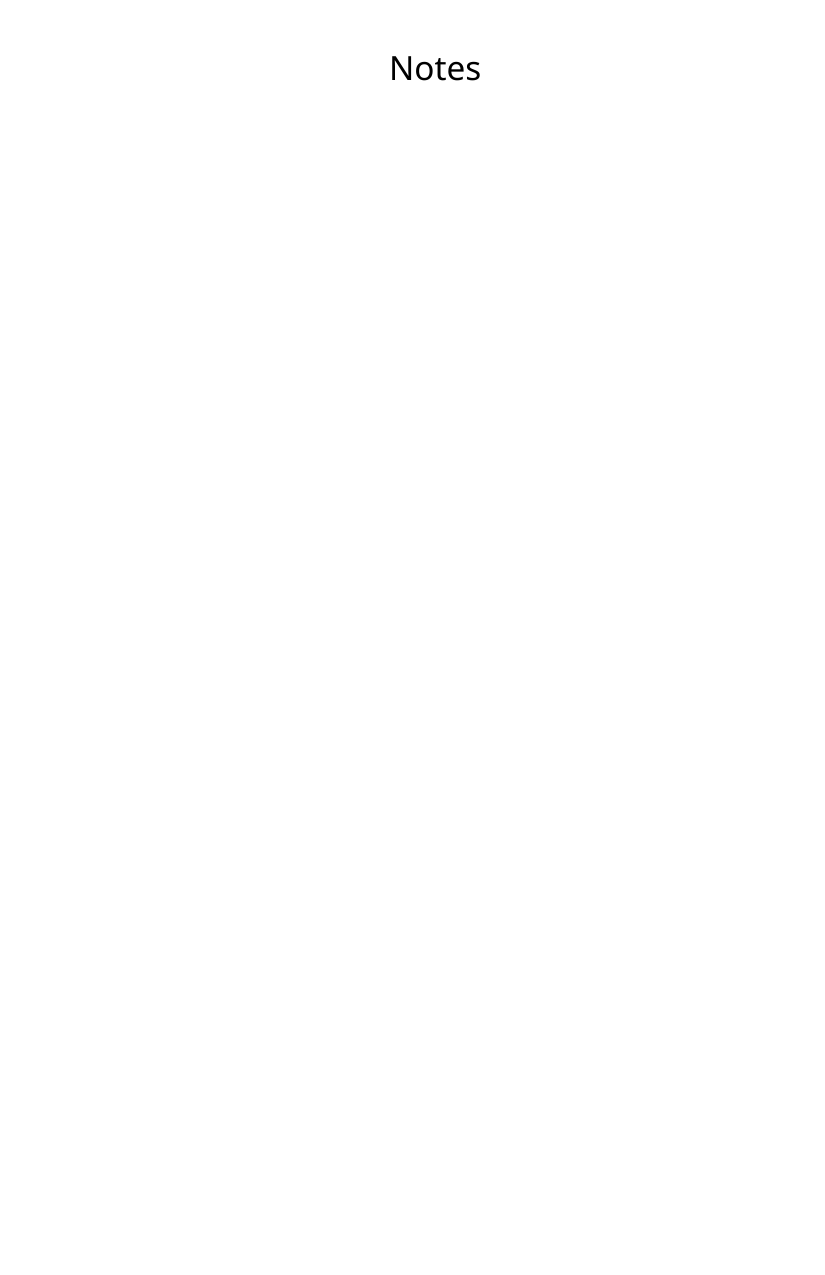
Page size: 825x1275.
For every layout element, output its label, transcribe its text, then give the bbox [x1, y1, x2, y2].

subtitle Notes [45, 45, 825, 90]
